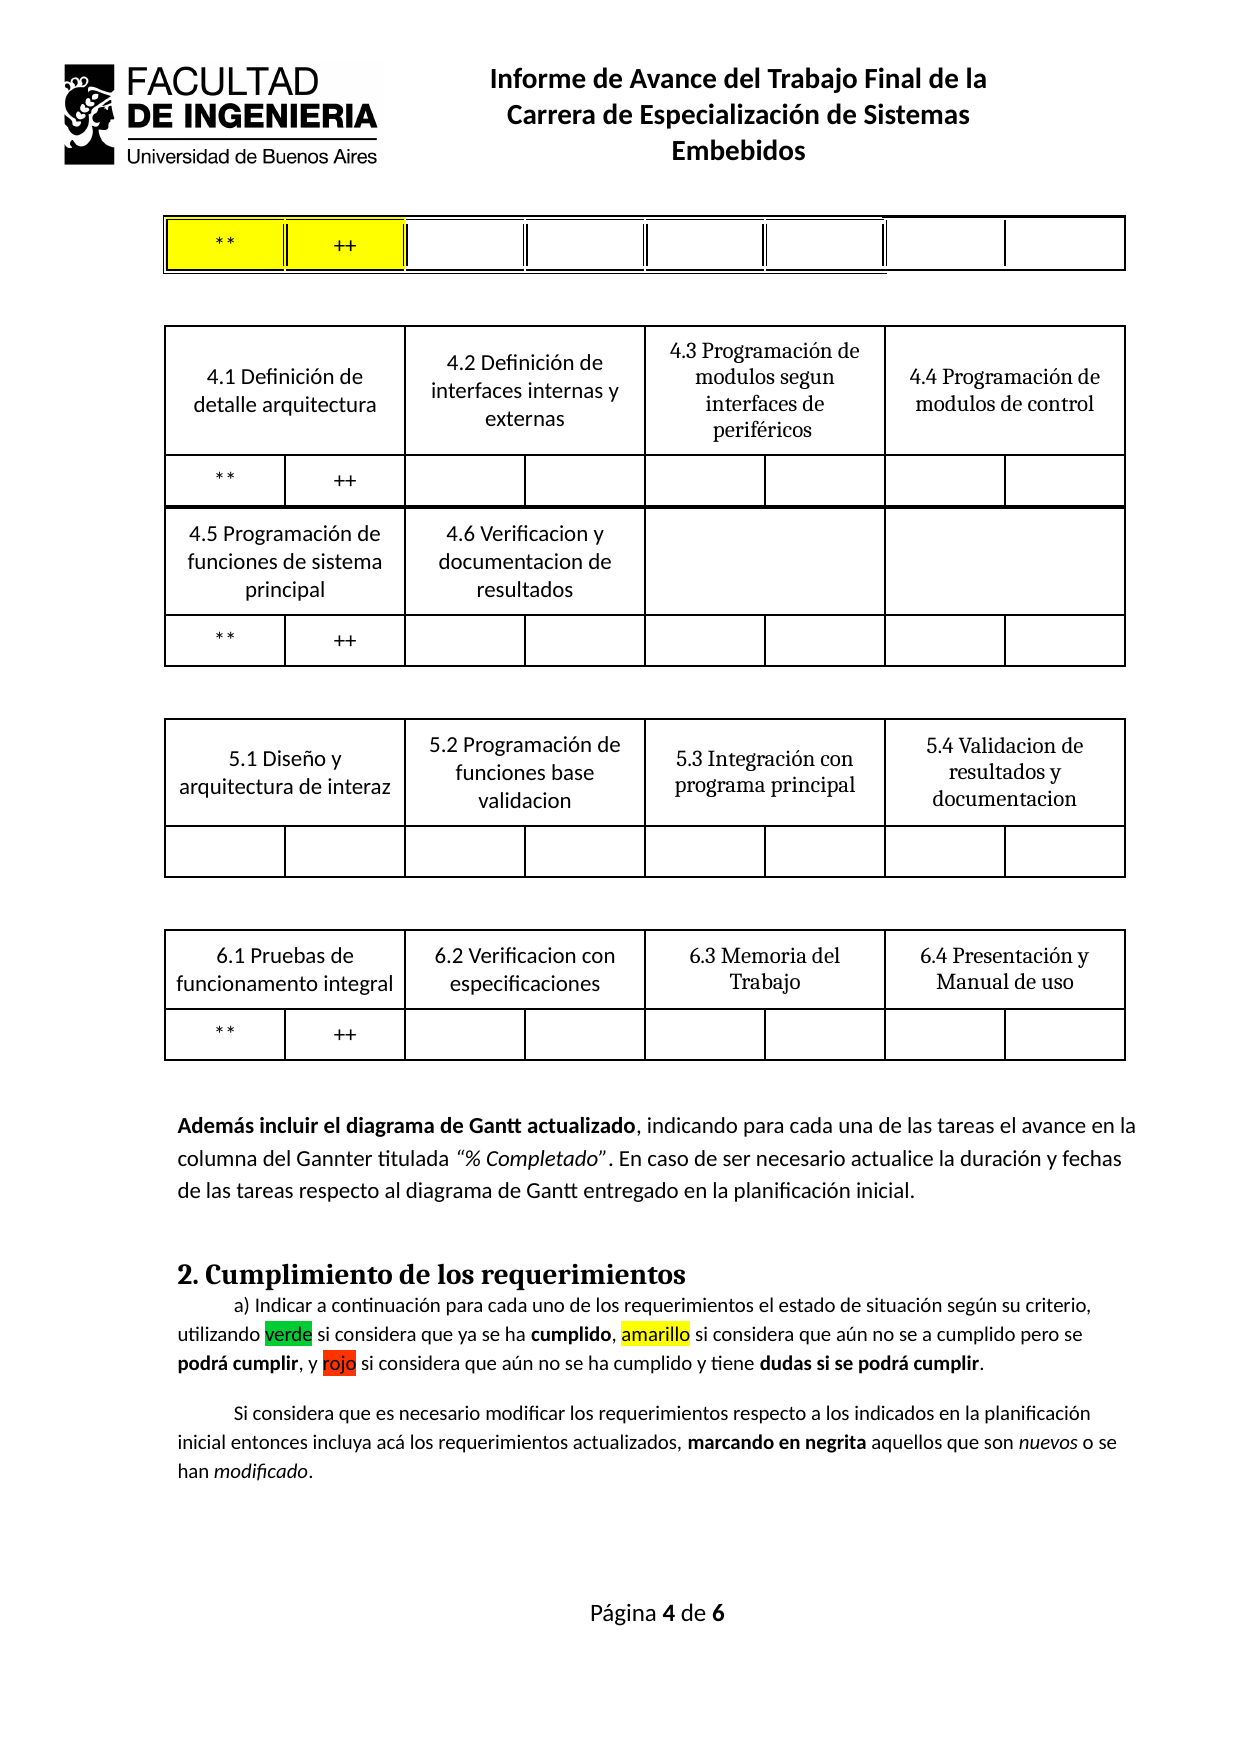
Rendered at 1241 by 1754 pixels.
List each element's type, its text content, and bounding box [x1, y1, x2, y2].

table_cell [406, 456, 524, 504]
table_cell ++ [285, 217, 405, 269]
table_cell ** [165, 217, 285, 269]
table_header 5.1 Diseño y arquitectura de interaz [166, 720, 404, 824]
table_header 6.2 Verificacion con especificaciones [406, 931, 644, 1008]
picture [59, 59, 383, 169]
table_cell [286, 827, 404, 876]
table_cell [886, 456, 1004, 504]
table_header 6.1 Pruebas de funcionamento integral [166, 931, 404, 1008]
table_cell [406, 616, 524, 664]
table_cell [646, 616, 764, 664]
table_cell [765, 217, 885, 269]
table_header [646, 509, 884, 613]
table_header 6.3 Memoria del Trabajo [646, 931, 884, 1008]
table_cell [525, 217, 645, 269]
table_header [886, 509, 1124, 613]
table_cell [405, 217, 525, 269]
table_cell [406, 1010, 524, 1058]
table_cell [886, 1010, 1004, 1058]
table_header 5.2 Programación de funciones base validacion [406, 720, 644, 824]
table_header 4.6 Verificacion y documentacion de resultados [406, 509, 644, 613]
table_cell [886, 616, 1004, 664]
table_cell ** [166, 1010, 284, 1058]
table_cell [166, 827, 284, 876]
text Además incluir el diagrama de Gantt actualizado, indicando para cada una de las tareas el avance en la columna del Gannter titulada “% Completado”. En caso de ser necesario actualice la duración y fechas de las tareas respecto al diagrama de Gantt entregado en la planificación inicial. [177, 1112, 1137, 1204]
table_cell [885, 218, 1005, 269]
table_header 4.1 Definición de detalle arquitectura [166, 327, 404, 453]
table_header 5.3 Integración con programa principal [646, 720, 884, 824]
table_cell [1005, 218, 1124, 269]
table_cell [526, 1010, 644, 1058]
text a) Indicar a continuación para cada uno de los requerimientos el estado de situación según su criterio, utilizando verde si considera que ya se ha cumplido, amarillo si considera que aún no se a cumplido pero se podrá cumplir, y rojo si considera que aún no se ha cumplido y tiene dudas si se podrá cumplir. [177, 1292, 1137, 1376]
table_cell [886, 827, 1004, 876]
table_cell [526, 456, 644, 504]
table_header 5.4 Validacion de resultados y documentacion [886, 720, 1124, 824]
table_cell [406, 827, 524, 876]
table_cell [646, 1010, 764, 1058]
table_header 4.5 Programación de funciones de sistema principal [166, 509, 404, 613]
table_cell [766, 1010, 884, 1058]
table_cell ** [166, 616, 284, 664]
subtitle 2. Cumplimiento de los requerimientos [177, 1258, 1137, 1292]
table_cell ** [166, 456, 284, 504]
table_cell ++ [286, 616, 404, 664]
table_cell [766, 456, 884, 504]
table_cell [1006, 827, 1124, 876]
table_cell ++ [286, 1010, 404, 1058]
table_header 4.4 Programación de modulos de control [886, 327, 1124, 453]
table_cell ++ [286, 456, 404, 504]
table_cell [646, 827, 764, 876]
table_cell [645, 217, 765, 269]
table_cell [1006, 1010, 1124, 1058]
table_header 6.4 Presentación y Manual de uso [886, 931, 1124, 1008]
table_cell [766, 827, 884, 876]
table_cell [1006, 456, 1124, 504]
text Si considera que es necesario modificar los requerimientos respecto a los indicados en la planificación inicial entonces incluya acá los requerimientos actualizados, marcando en negrita aquellos que son nuevos o se han modificado. [177, 1400, 1137, 1484]
table_cell [766, 616, 884, 664]
table_cell [526, 616, 644, 664]
table_header 4.2 Definición de interfaces internas y externas [406, 327, 644, 453]
table_cell [1006, 616, 1124, 664]
table_header 4.3 Programación de modulos segun interfaces de periféricos [646, 327, 884, 453]
table_cell [646, 456, 764, 504]
table_cell [526, 827, 644, 876]
